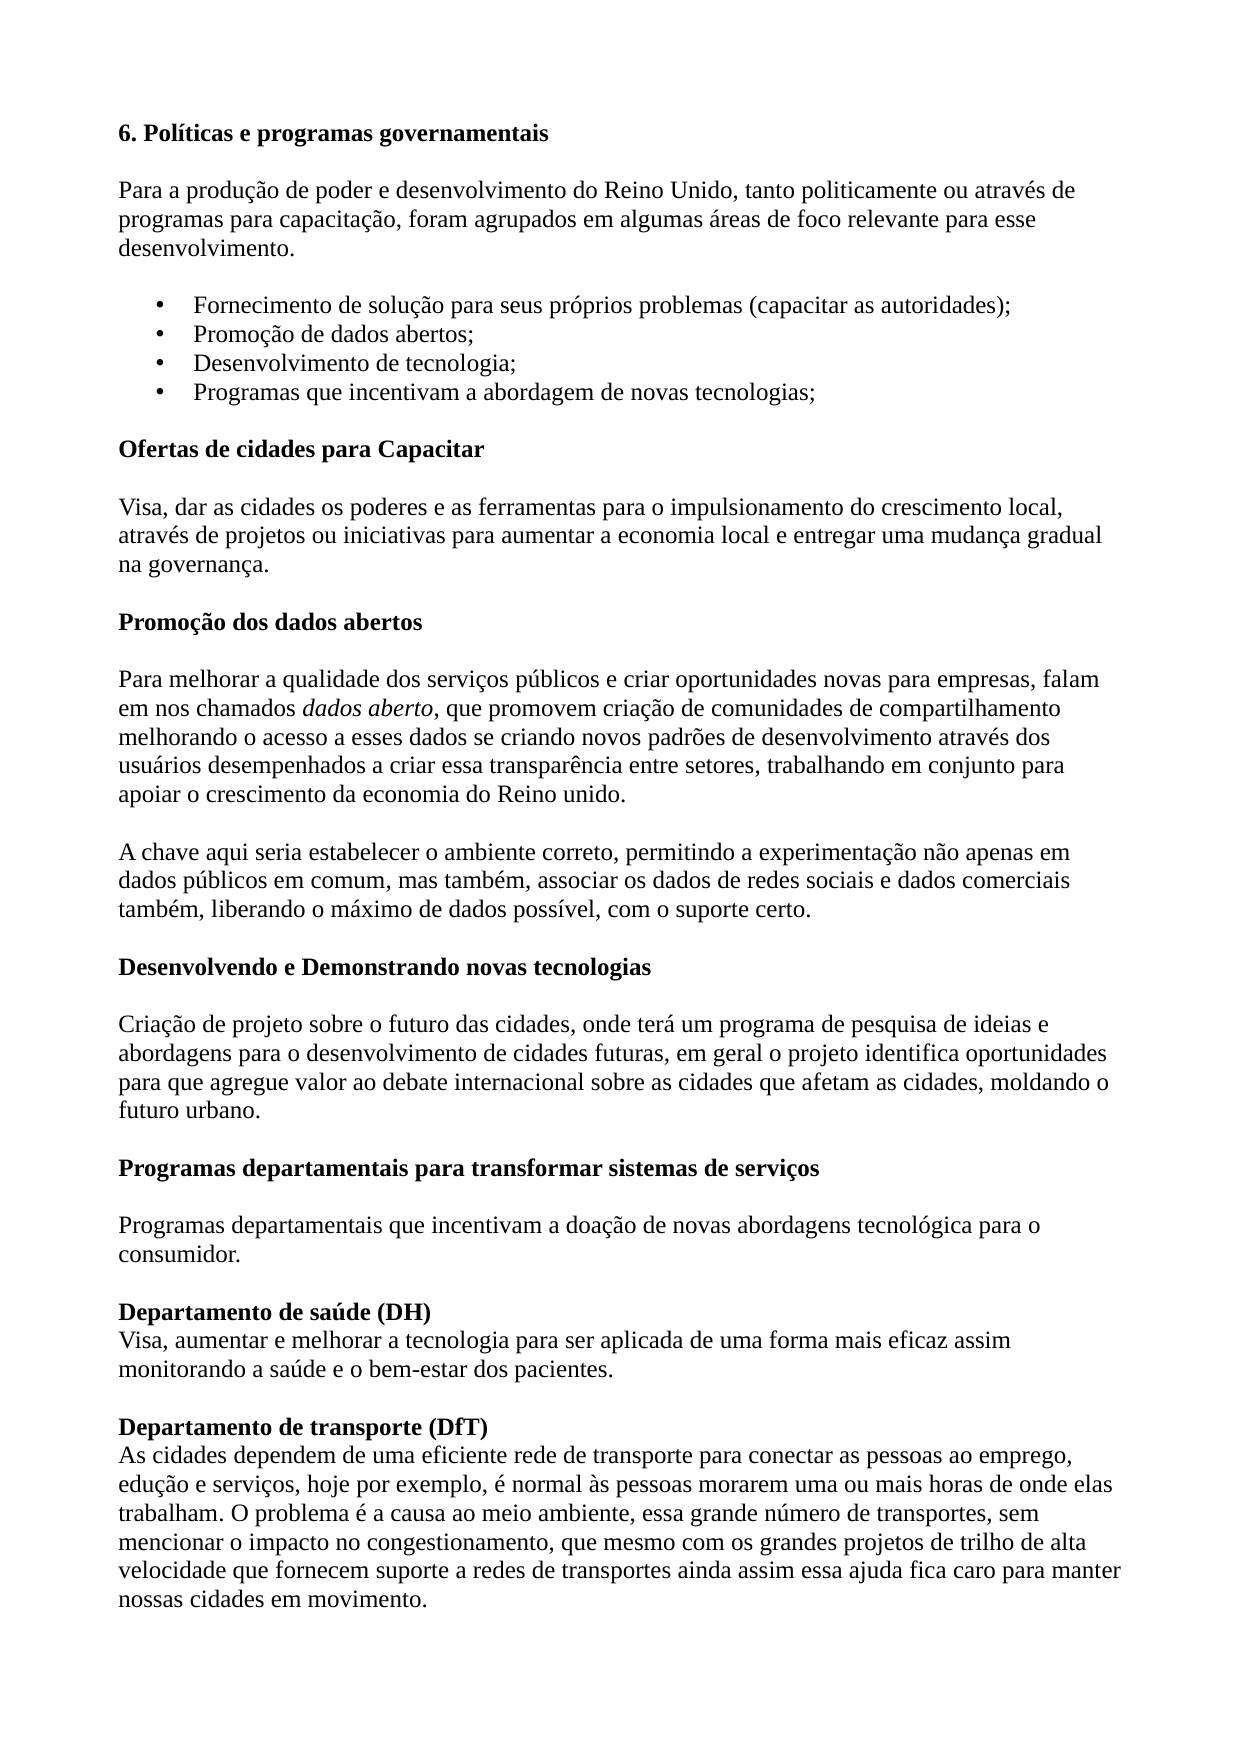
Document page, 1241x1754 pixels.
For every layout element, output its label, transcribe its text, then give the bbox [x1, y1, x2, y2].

text Visa, aumentar e melhorar a tecnologia para ser aplicada de uma forma mais eficaz assim monitorando a saúde e o bem-estar dos pacientes. [118, 1326, 1122, 1383]
text Programas departamentais para transformar sistemas de serviços [118, 1153, 1122, 1182]
text Departamento de saúde (DH) [118, 1297, 1122, 1326]
text 6. Políticas e programas governamentais [118, 118, 1122, 147]
list Promoção de dados abertos; [156, 319, 1122, 348]
text Criação de projeto sobre o futuro das cidades, onde terá um programa de pesquisa de ideias e abordagens para o desenvolvimento de cidades futuras, em geral o projeto identifica oportunidades para que agregue valor ao debate internacional sobre as cidades que afetam as cidades, moldando o futuro urbano. [118, 1009, 1122, 1124]
text A chave aqui seria estabelecer o ambiente correto, permitindo a experimentação não apenas em dados públicos em comum, mas também, associar os dados de redes sociais e dados comerciais também, liberando o máximo de dados possível, com o suporte certo. [118, 837, 1122, 923]
text Visa, dar as cidades os poderes e as ferramentas para o impulsionamento do crescimento local, através de projetos ou iniciativas para aumentar a economia local e entregar uma mudança gradual na governança. [118, 492, 1122, 578]
text Ofertas de cidades para Capacitar [118, 434, 1122, 463]
text Desenvolvendo e Demonstrando novas tecnologias [118, 952, 1122, 981]
text Promoção dos dados abertos [118, 607, 1122, 636]
text Programas departamentais que incentivam a doação de novas abordagens tecnológica para o consumidor. [118, 1211, 1122, 1268]
list Programas que incentivam a abordagem de novas tecnologias; [156, 377, 1122, 406]
text Departamento de transporte (DfT) [118, 1412, 1122, 1441]
text Para a produção de poder e desenvolvimento do Reino Unido, tanto politicamente ou através de programas para capacitação, foram agrupados em algumas áreas de foco relevante para esse desenvolvimento. [118, 176, 1122, 262]
list Desenvolvimento de tecnologia; [156, 348, 1122, 377]
list Fornecimento de solução para seus próprios problemas (capacitar as autoridades); [156, 291, 1122, 319]
text As cidades dependem de uma eficiente rede de transporte para conectar as pessoas ao emprego, edução e serviços, hoje por exemplo, é normal às pessoas morarem uma ou mais horas de onde elas trabalham. O problema é a causa ao meio ambiente, essa grande número de transportes, sem mencionar o impacto no congestionamento, que mesmo com os grandes projetos de trilho de alta velocidade que fornecem suporte a redes de transportes ainda assim essa ajuda fica caro para manter nossas cidades em movimento. [118, 1441, 1122, 1613]
text Para melhorar a qualidade dos serviços públicos e criar oportunidades novas para empresas, falam em nos chamados dados aberto, que promovem criação de comunidades de compartilhamento melhorando o acesso a esses dados se criando novos padrões de desenvolvimento através dos usuários desempenhados a criar essa transparência entre setores, trabalhando em conjunto para apoiar o crescimento da economia do Reino unido. [118, 664, 1122, 808]
